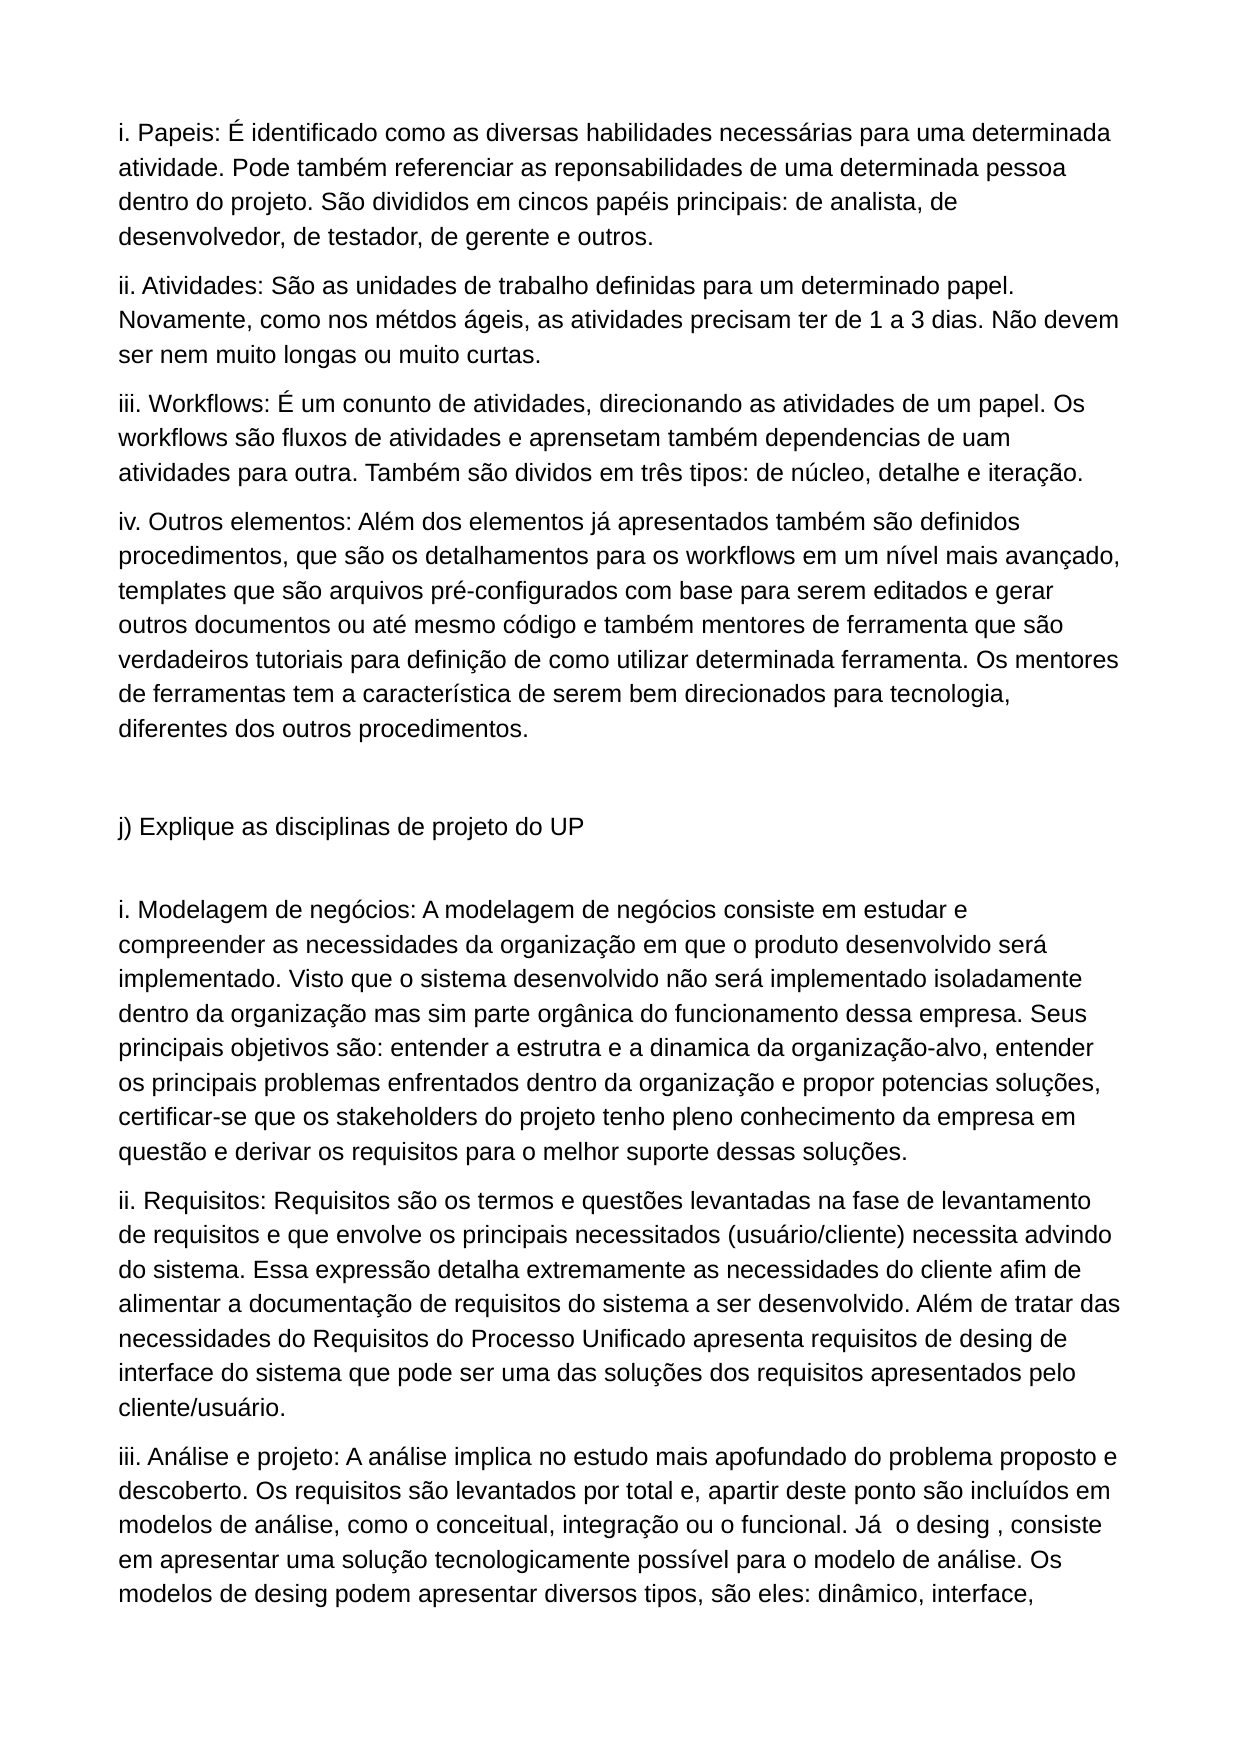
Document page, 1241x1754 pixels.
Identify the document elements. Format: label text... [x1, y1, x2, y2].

text j) Explique as disciplinas de projeto do UP [118, 812, 1122, 875]
text iv. Outros elementos: Além dos elementos já apresentados também são definidos procedimentos, que são os detalhamentos para os workflows em um nível mais avançado, templates que são arquivos pré-configurados com base para serem editados e gerar outros documentos ou até mesmo código e também mentores de ferramenta que são verdadeiros tutoriais para definição de como utilizar determinada ferramenta. Os mentores de ferramentas tem a característica de serem bem direcionados para tecnologia, diferentes dos outros procedimentos. [118, 507, 1122, 742]
text iii. Análise e projeto: A análise implica no estudo mais apofundado do problema proposto e descoberto. Os requisitos são levantados por total e, apartir deste ponto são incluídos em modelos de análise, como o conceitual, integração ou o funcional. Já o desing , consiste em apresentar uma solução tecnologicamente possível para o modelo de análise. Os modelos de desing podem apresentar diversos tipos, são eles: dinâmico, interface, [118, 1442, 1122, 1608]
text ii. Requisitos: Requisitos são os termos e questões levantadas na fase de levantamento de requisitos e que envolve os principais necessitados (usuário/cliente) necessita advindo do sistema. Essa expressão detalha extremamente as necessidades do cliente afim de alimentar a documentação de requisitos do sistema a ser desenvolvido. Além de tratar das necessidades do Requisitos do Processo Unificado apresenta requisitos de desing de interface do sistema que pode ser uma das soluções dos requisitos apresentados pelo cliente/usuário. [118, 1186, 1122, 1421]
text i. Papeis: É identificado como as diversas habilidades necessárias para uma determinada atividade. Pode também referenciar as reponsabilidades de uma determinada pessoa dentro do projeto. São divididos em cincos papéis principais: de analista, de desenvolvedor, de testador, de gerente e outros. [118, 118, 1122, 250]
text i. Modelagem de negócios: A modelagem de negócios consiste em estudar e compreender as necessidades da organização em que o produto desenvolvido será implementado. Visto que o sistema desenvolvido não será implementado isoladamente dentro da organização mas sim parte orgânica do funcionamento dessa empresa. Seus principais objetivos são: entender a estrutra e a dinamica da organização-alvo, entender os principais problemas enfrentados dentro da organização e propor potencias soluções, certificar-se que os stakeholders do projeto tenho pleno conhecimento da empresa em questão e derivar os requisitos para o melhor suporte dessas soluções. [118, 895, 1122, 1165]
text iii. Workflows: É um conunto de atividades, direcionando as atividades de um papel. Os workflows são fluxos de atividades e aprensetam também dependencias de uam atividades para outra. Também são dividos em três tipos: de núcleo, detalhe e iteração. [118, 389, 1122, 486]
text ii. Atividades: São as unidades de trabalho definidas para um determinado papel. Novamente, como nos métdos ágeis, as atividades precisam ter de 1 a 3 dias. Não devem ser nem muito longas ou muito curtas. [118, 271, 1122, 368]
